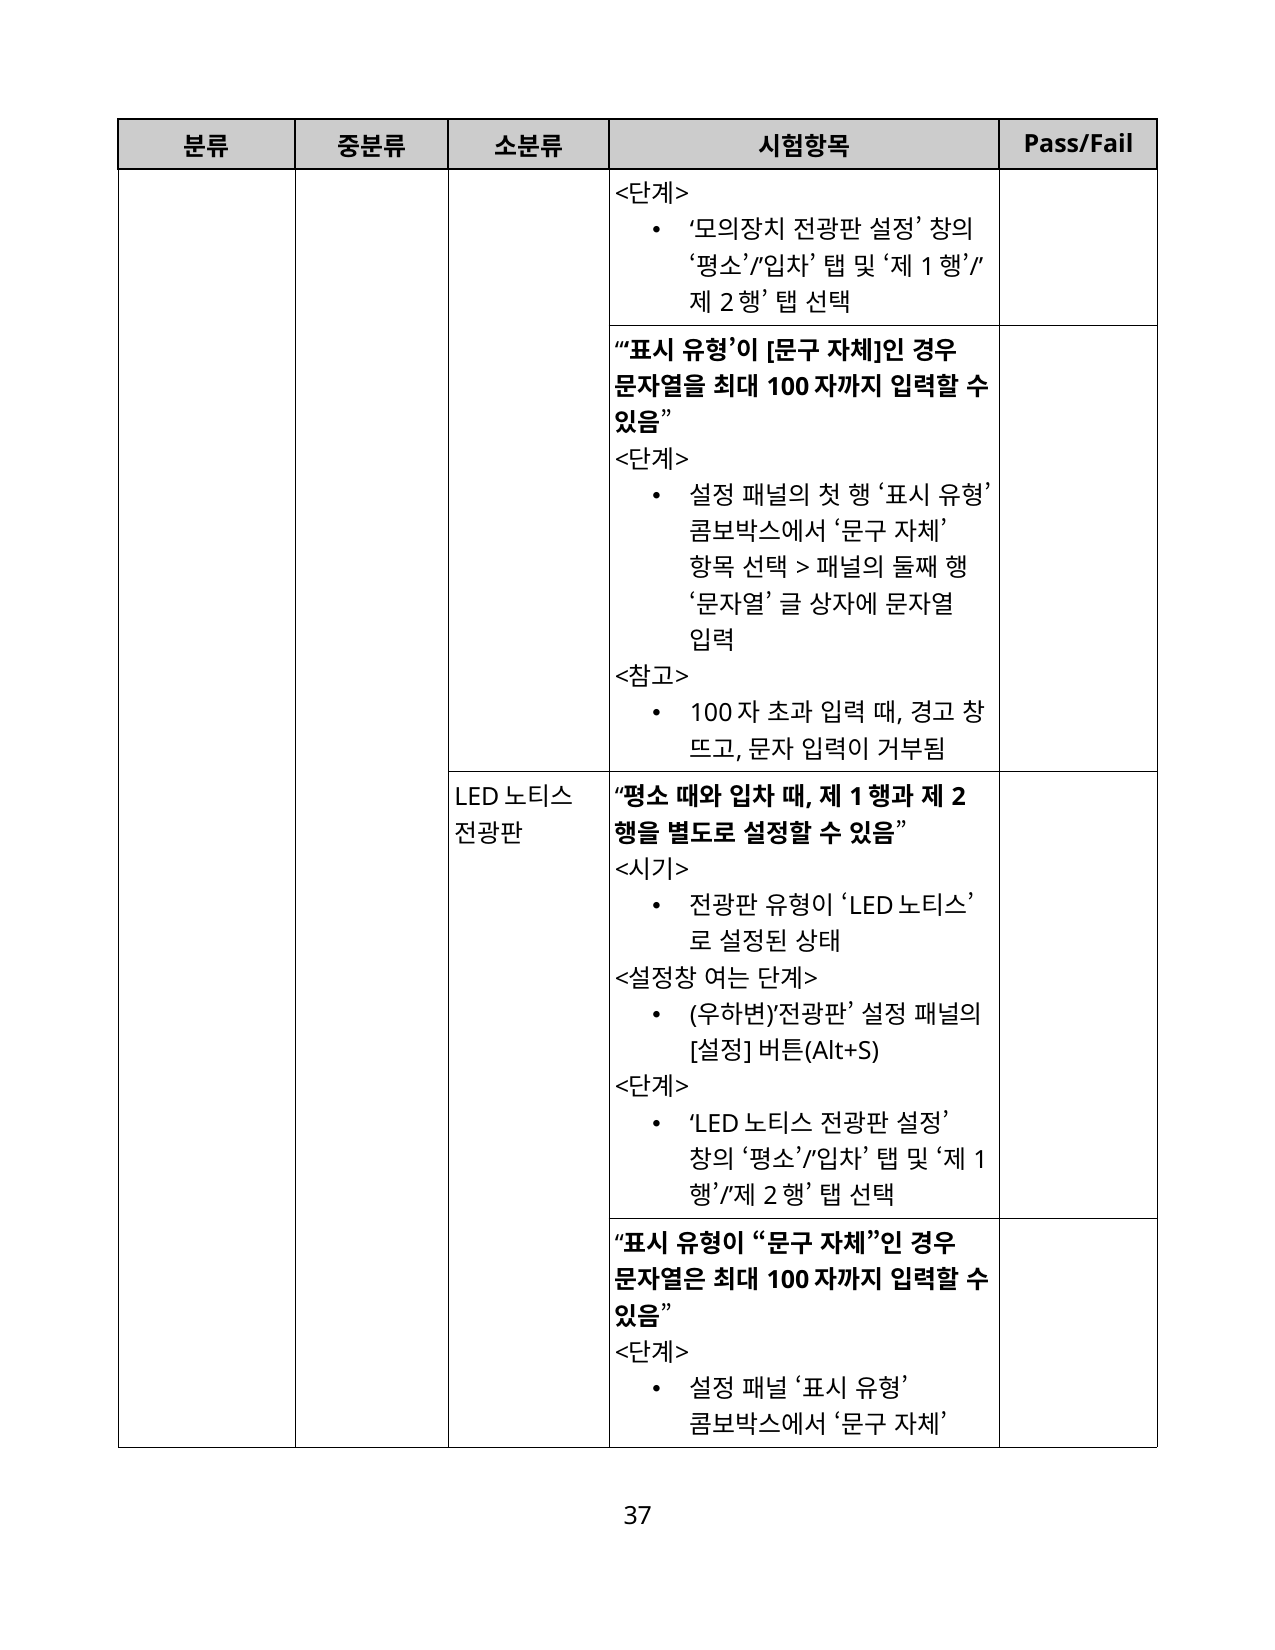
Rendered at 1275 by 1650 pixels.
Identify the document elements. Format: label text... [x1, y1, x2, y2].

table_header 소분류 [449, 120, 608, 168]
table_cell [1000, 170, 1157, 324]
table_cell LED노티스 전광판 [449, 772, 609, 1447]
table_header Pass/Fail [1000, 120, 1156, 168]
table_cell “평소 때와 입차 때, 제 1행과 제 2행을 별도로 설정할 수 있음” <시기> 전광판 유형이 ‘모의장치’로 설정된 상태 <설정창 여는 단계> (우하변)’전광판’ 설정 패널의 [설정] 버튼(Alt+S) <단계> ‘모의장치 전광판 설정’ 창의 ‘평소’/’입차’ 탭 및 ‘제 1행’/’제 2행’ 탭 선택 [610, 170, 999, 324]
table_cell [296, 170, 448, 1447]
table_header 분류 [119, 120, 294, 168]
table_cell [1000, 1219, 1157, 1447]
table_cell “표시 유형이 “문구 자체”인 경우 문자열은 최대 100자까지 입력할 수 있음” <단계> 설정 패널 ‘표시 유형’ 콤보박스에서 ‘문구 자체’ [610, 1219, 999, 1447]
table_cell [1000, 772, 1157, 1218]
table_header 시험항목 [610, 120, 998, 168]
table_cell “평소 때와 입차 때, 제 1행과 제 2행을 별도로 설정할 수 있음” <시기> 전광판 유형이 ‘LED노티스’로 설정된 상태 <설정창 여는 단계> (우하변)’전광판’ 설정 패널의 [설정] 버튼(Alt+S) <단계> ‘LED노티스 전광판 설정’ 창의 ‘평소’/’입차’ 탭 및 ‘제 1행’/’제 2행’ 탭 선택 [610, 772, 999, 1218]
table_header 중분류 [296, 120, 447, 168]
table_cell [1000, 326, 1157, 771]
table_cell “‘표시 유형’이 [문구 자체]인 경우 문자열을 최대 100자까지 입력할 수 있음” <단계> 설정 패널의 첫 행 ‘표시 유형’ 콤보박스에서 ‘문구 자체’ 항목 선택 > 패널의 둘째 행 ‘문자열’ 글 상자에 문자열 입력 <참고> 100자 초과 입력 때, 경고 창 뜨고, 문자 입력이 거부됨 [610, 326, 999, 771]
table_cell [119, 170, 295, 1447]
table_cell [449, 170, 609, 771]
